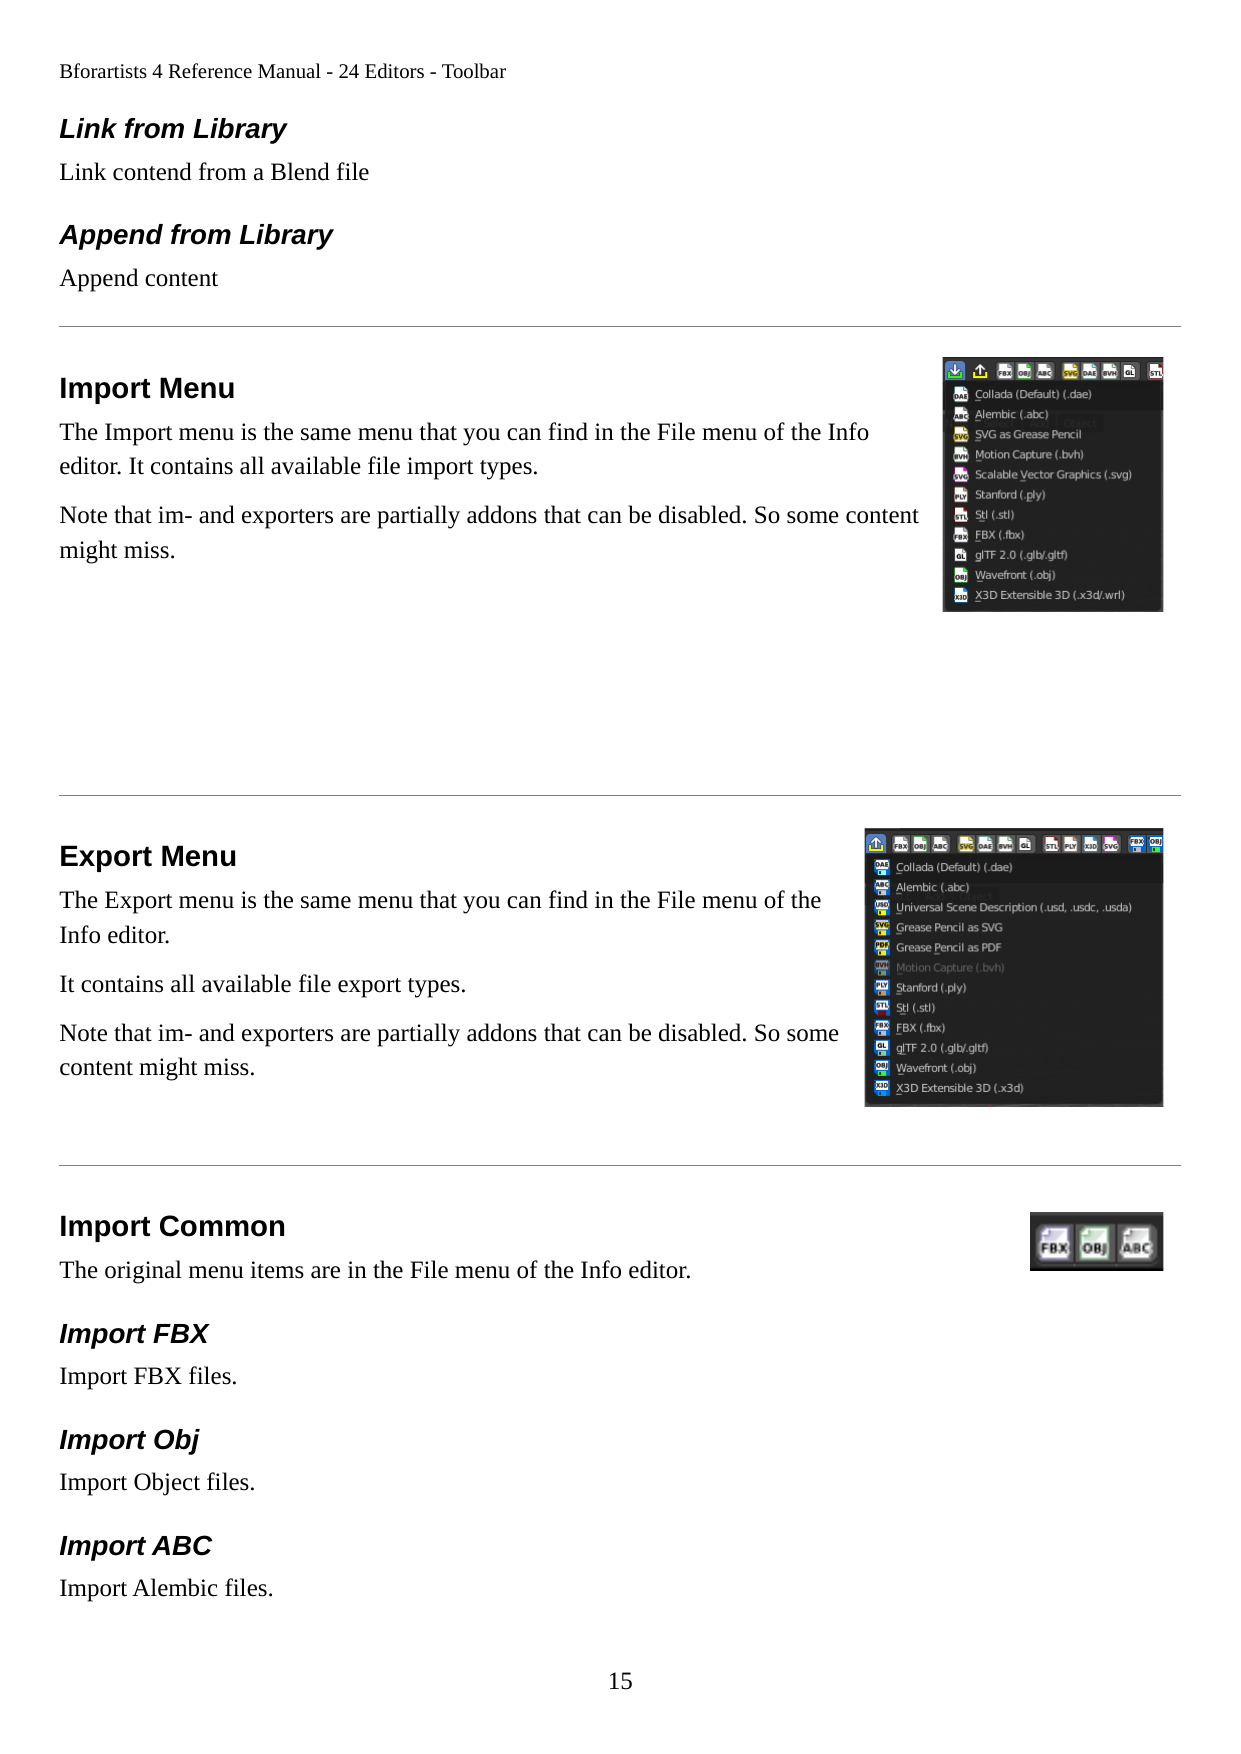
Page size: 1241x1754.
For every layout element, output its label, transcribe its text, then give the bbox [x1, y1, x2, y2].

text Import FBX files. [59, 1361, 1181, 1390]
text Import Object files. [59, 1467, 1181, 1496]
picture [942, 357, 1164, 612]
subtitle Import Common [59, 1209, 1181, 1243]
subtitle Import Menu [59, 371, 942, 404]
text The Export menu is the same menu that you can find in the File menu of the Info editor. [59, 885, 864, 948]
subtitle [1164, 839, 1181, 873]
subtitle Link from Library [59, 113, 1181, 144]
text Import Alembic files. [59, 1573, 1181, 1602]
subtitle Import Obj [59, 1423, 1181, 1455]
subtitle Import ABC [59, 1529, 1181, 1561]
picture [1030, 1212, 1164, 1271]
text Note that im- and exporters are partially addons that can be disabled. So some content might miss. [59, 501, 942, 564]
picture [864, 828, 1164, 1107]
text The original menu items are in the File menu of the Info editor. [59, 1256, 1181, 1284]
subtitle [1164, 371, 1181, 404]
subtitle Export Menu [59, 839, 864, 873]
text Append content [59, 263, 1181, 292]
subtitle Import FBX [59, 1317, 1181, 1349]
text Link contend from a Blend file [59, 157, 1181, 186]
text Note that im- and exporters are partially addons that can be disabled. So some content might miss. [59, 1018, 864, 1081]
text It contains all available file export types. [59, 969, 864, 998]
text The Import menu is the same menu that you can find in the File menu of the Info editor. It contains all available file import types. [59, 417, 942, 480]
subtitle Append from Library [59, 218, 1181, 250]
